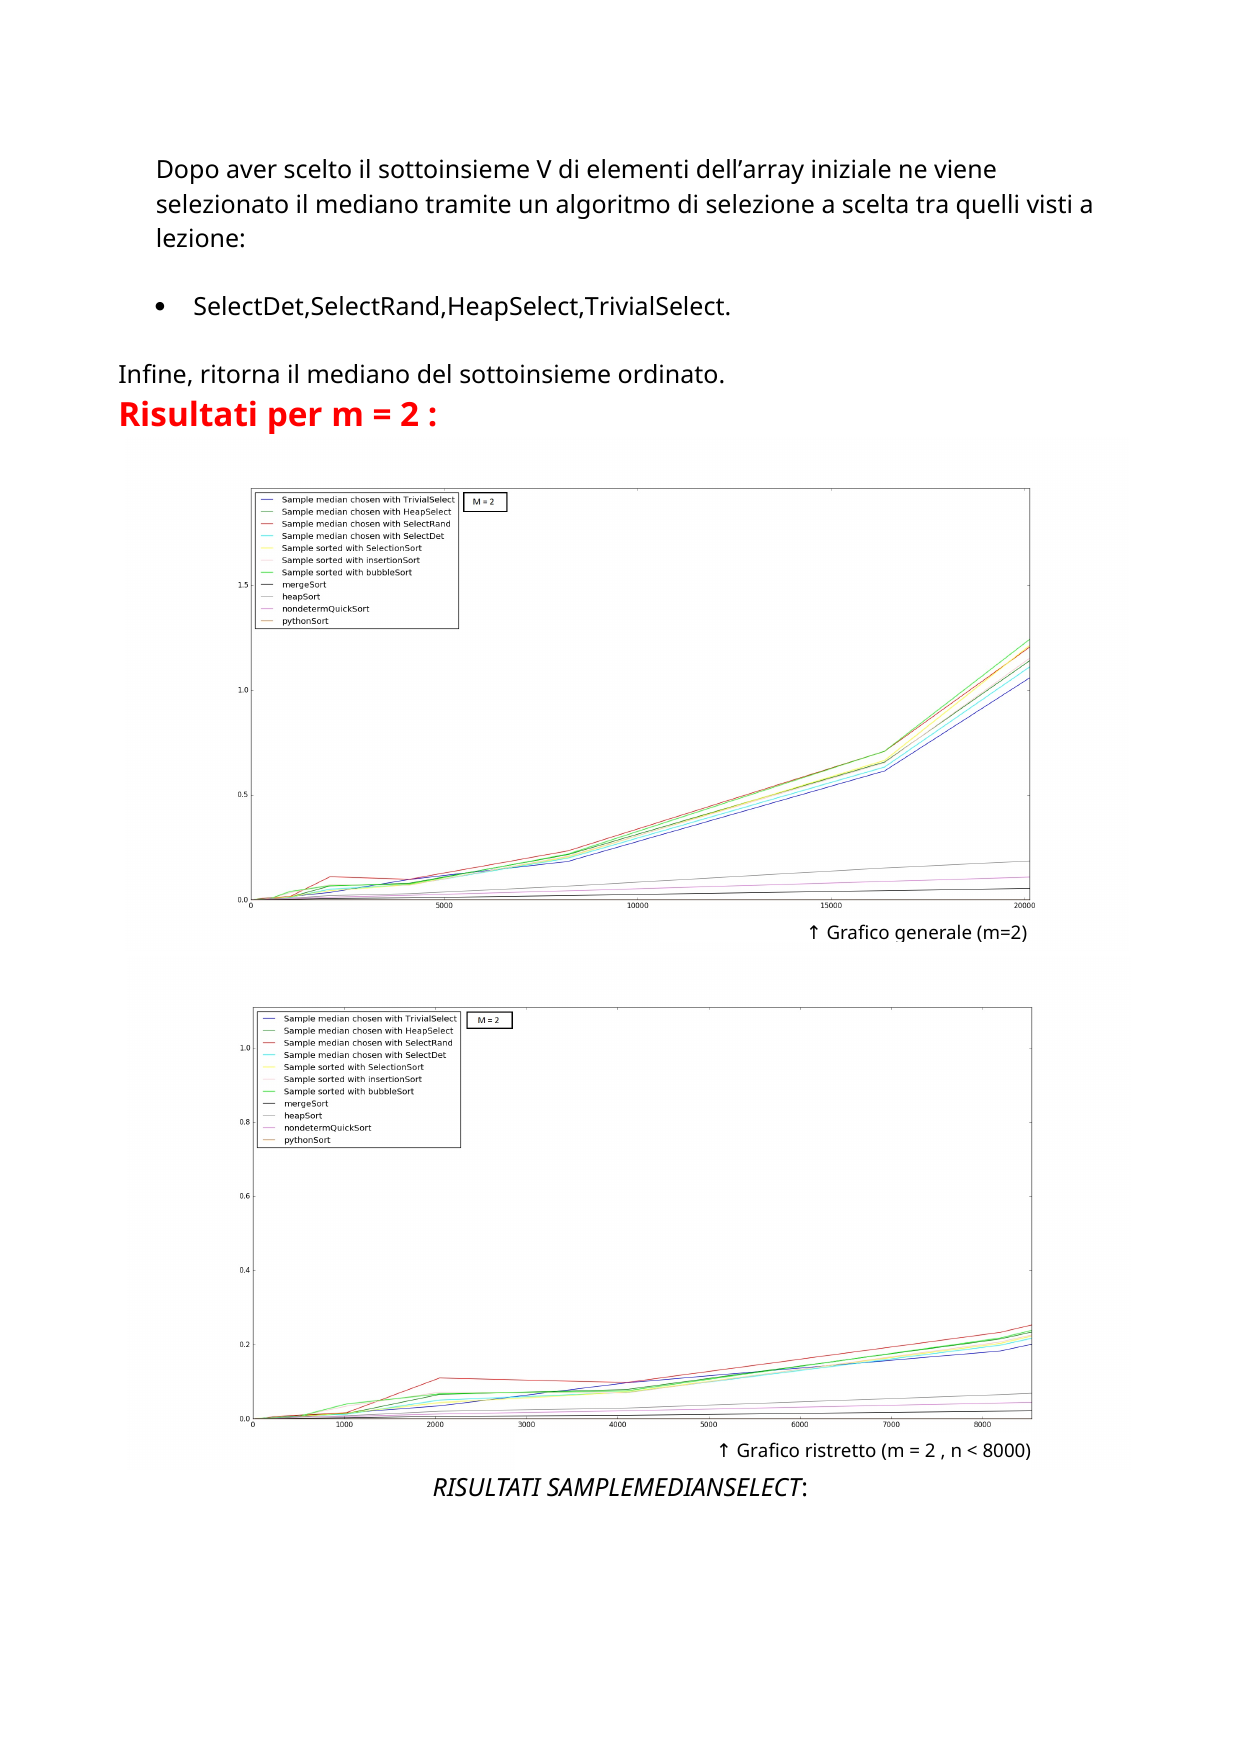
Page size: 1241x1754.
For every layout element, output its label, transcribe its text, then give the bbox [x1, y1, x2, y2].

text Risultati per m = 2 : [118, 391, 1122, 436]
list SelectDet,SelectRand,HeapSelect,TrivialSelect. [156, 288, 1122, 322]
text ↑ Grafico ristretto (m = 2 , n < 8000) [515, 1433, 1031, 1463]
text Infine, ritorna il mediano del sottoinsieme ordinato. [118, 357, 1122, 391]
text ↑ Grafico generale (m=2) [659, 919, 1027, 942]
text RISULTATI SAMPLEMEDIANSELECT: [118, 559, 1122, 1504]
text Dopo aver scelto il sottoinsieme V di elementi dell’array iniziale ne viene selezionato il mediano tramite un algoritmo di selezione a scelta tra quelli visti a lezione: [156, 152, 1122, 254]
